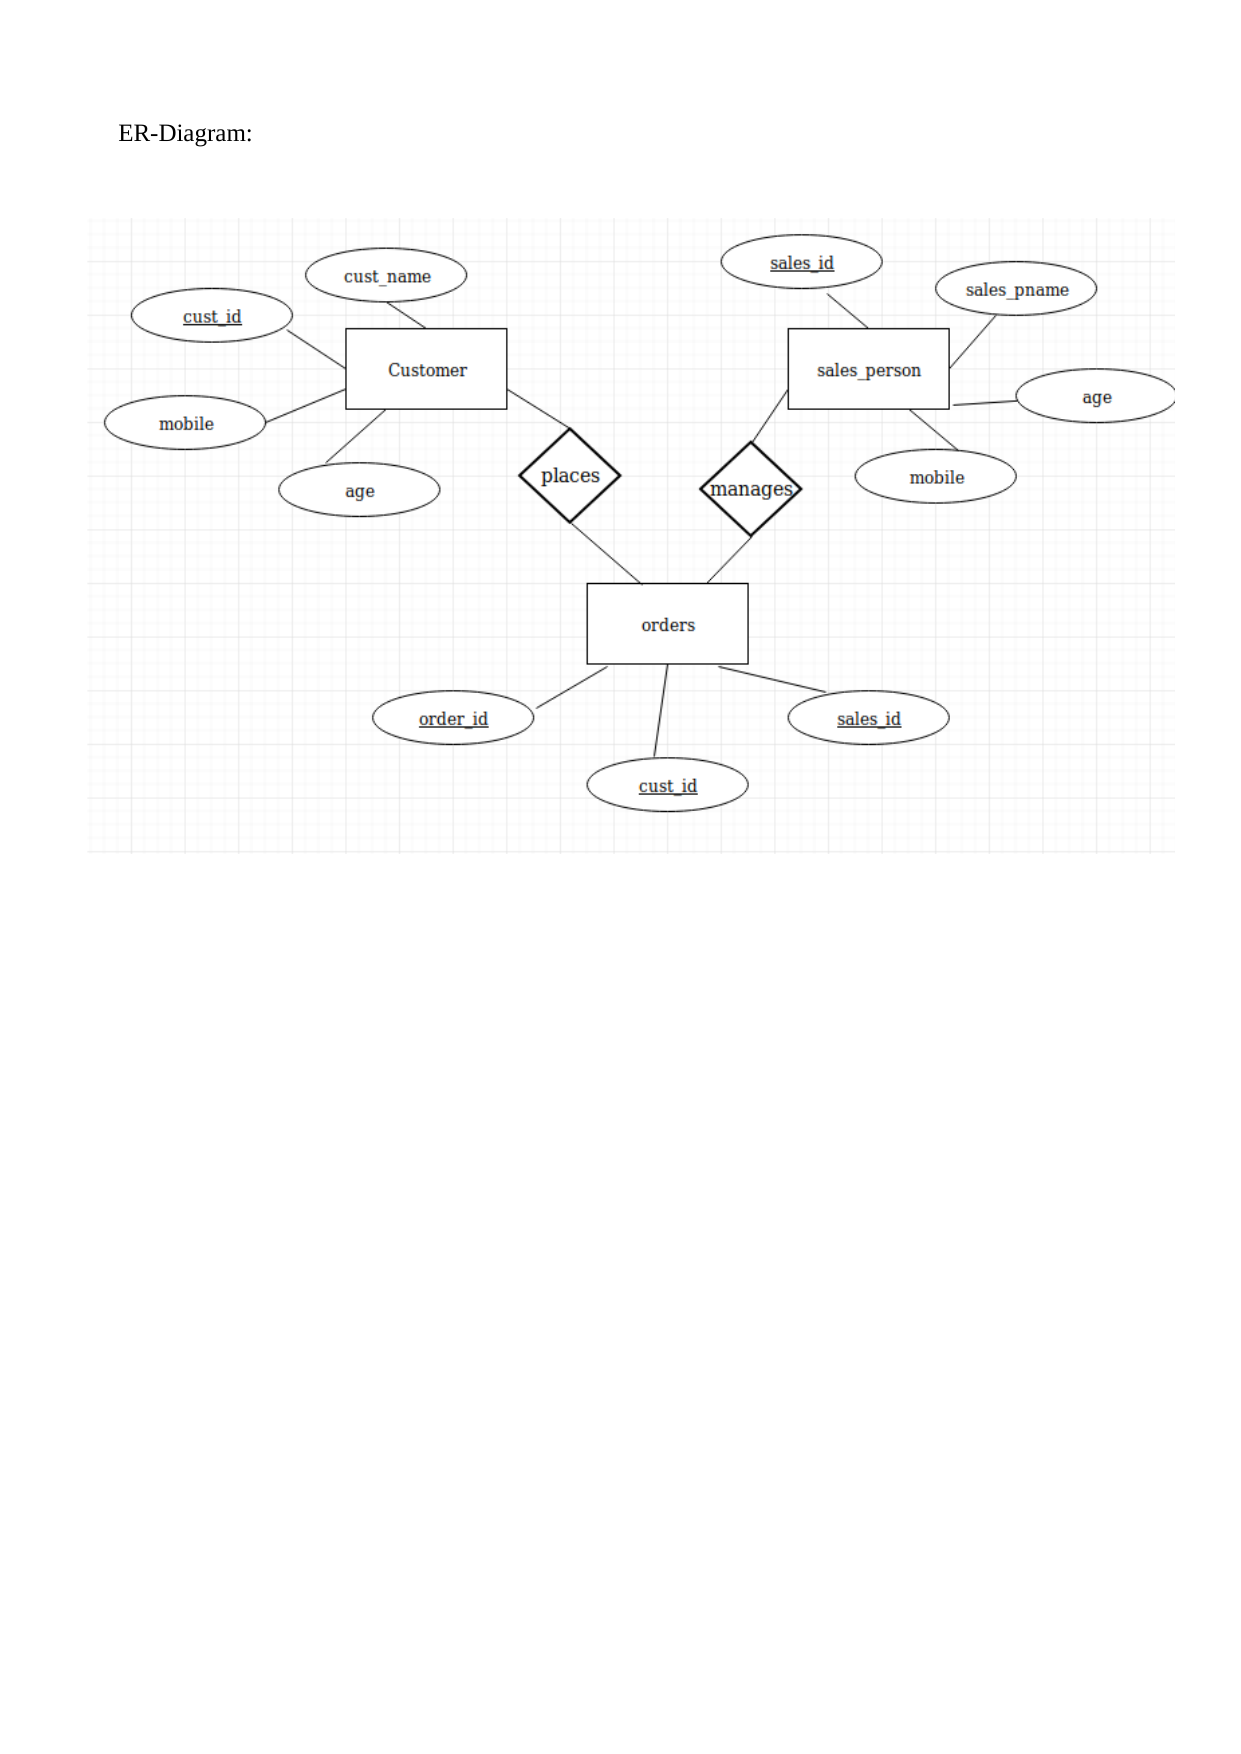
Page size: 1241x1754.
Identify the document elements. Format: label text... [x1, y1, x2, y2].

text ER-Diagram: [118, 118, 1122, 147]
picture [87, 218, 1175, 854]
